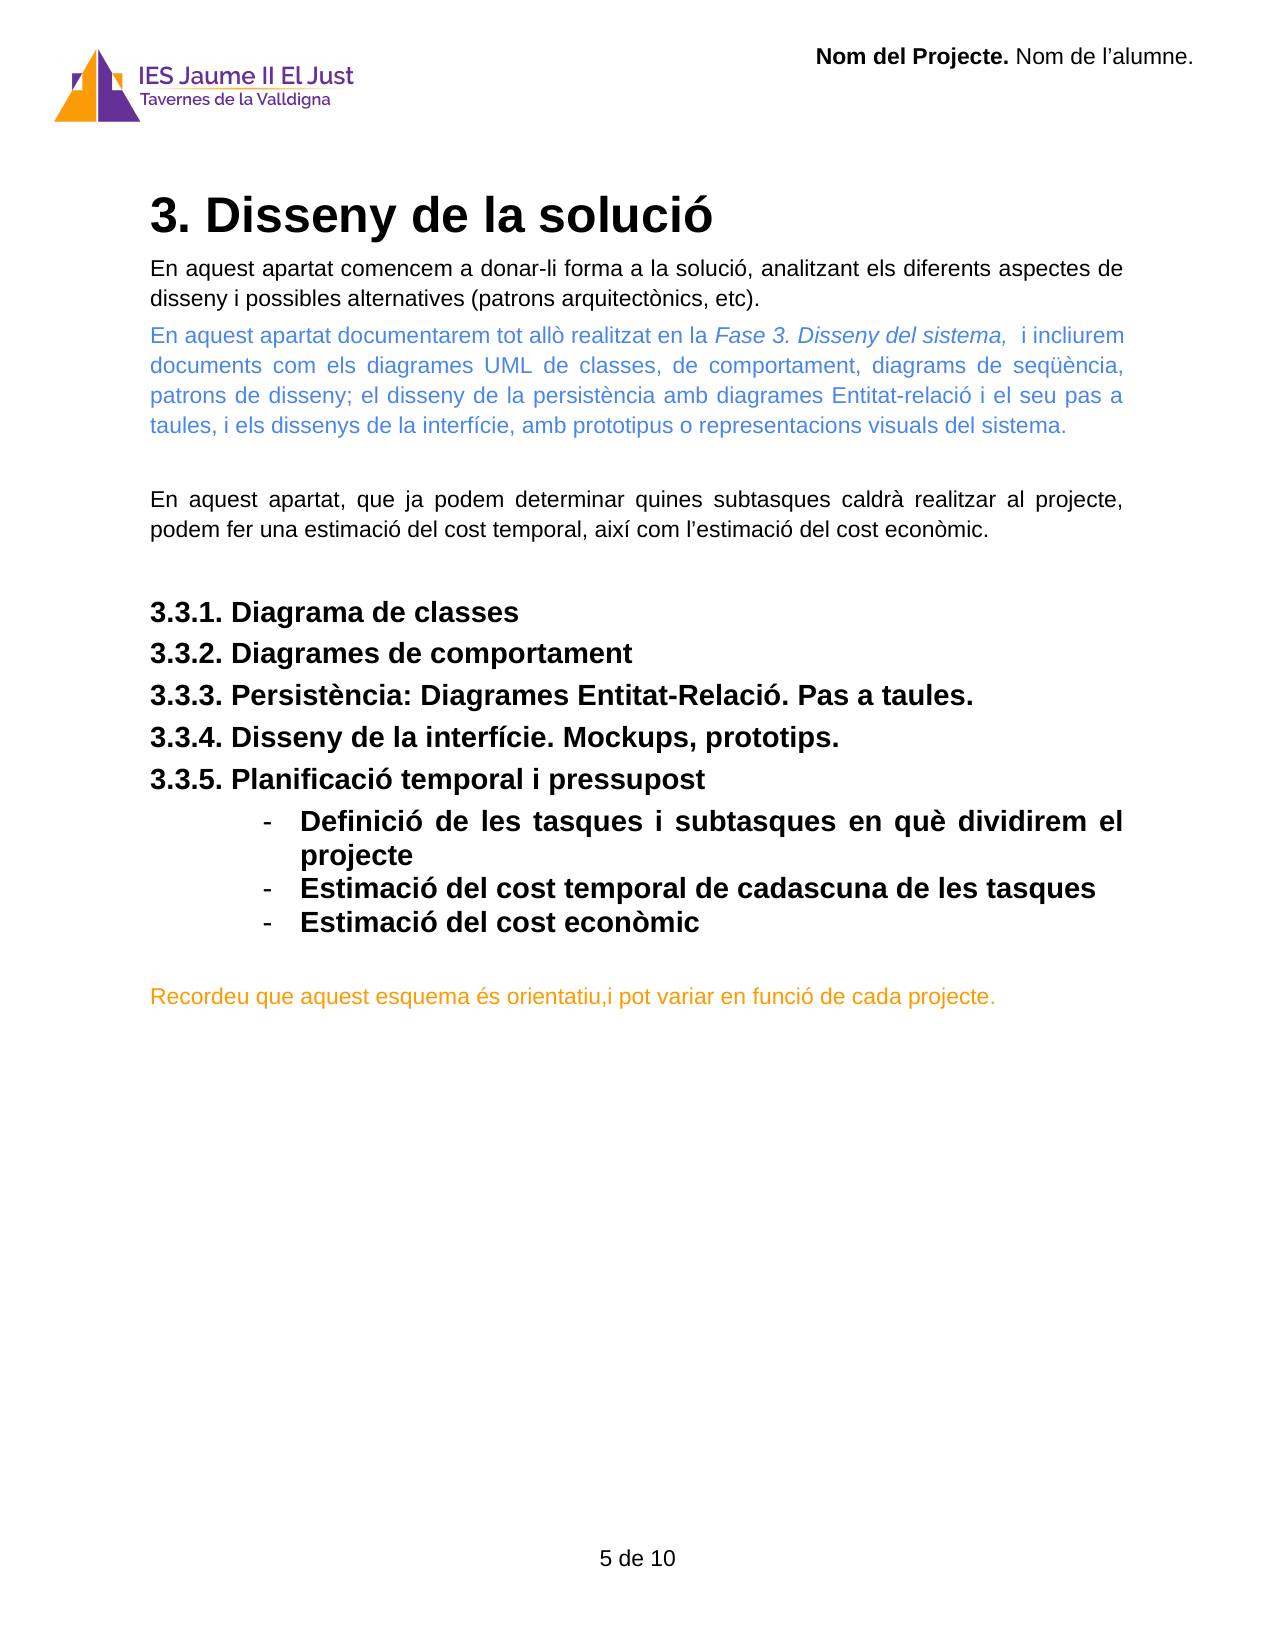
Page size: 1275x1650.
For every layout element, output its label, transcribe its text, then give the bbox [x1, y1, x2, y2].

subtitle 3.3.3. Persistència: Diagrames Entitat-Relació. Pas a taules. [150, 678, 1124, 712]
picture [50, 42, 354, 129]
subtitle 3.3.1. Diagrama de classes [150, 594, 1124, 628]
subtitle Estimació del cost temporal de cadascuna de les tasques [262, 871, 1124, 904]
subtitle 3.3.4. Disseny de la interfície. Mockups, prototips. [150, 720, 1124, 754]
subtitle 3.3.2. Diagrames de comportament [150, 636, 1124, 670]
subtitle 3. Disseny de la solució [150, 185, 1124, 242]
text En aquest apartat documentarem tot allò realitzat en la Fase 3. Disseny del sistema, i incliurem documents com els diagrames UML de classes, de comportament, diagrams de seqüència, patrons de disseny; el disseny de la persistència amb diagrames Entitat-relació i el seu pas a taules, i els dissenys de la interfície, amb prototipus o representacions visuals del sistema. [150, 322, 1124, 439]
subtitle Estimació del cost econòmic [262, 904, 1124, 938]
text En aquest apartat comencem a donar-li forma a la solució, analitzant els diferents aspectes de disseny i possibles alternatives (patrons arquitectònics, etc). [150, 255, 1124, 312]
text Recordeu que aquest esquema és orientatiu,i pot variar en funció de cada projecte. [150, 983, 1124, 1009]
subtitle Definició de les tasques i subtasques en què dividirem el projecte [262, 804, 1124, 871]
text En aquest apartat, que ja podem determinar quines subtasques caldrà realitzar al projecte, podem fer una estimació del cost temporal, així com l’estimació del cost econòmic. [150, 486, 1124, 542]
subtitle 3.3.5. Planificació temporal i pressupost [150, 762, 1124, 796]
